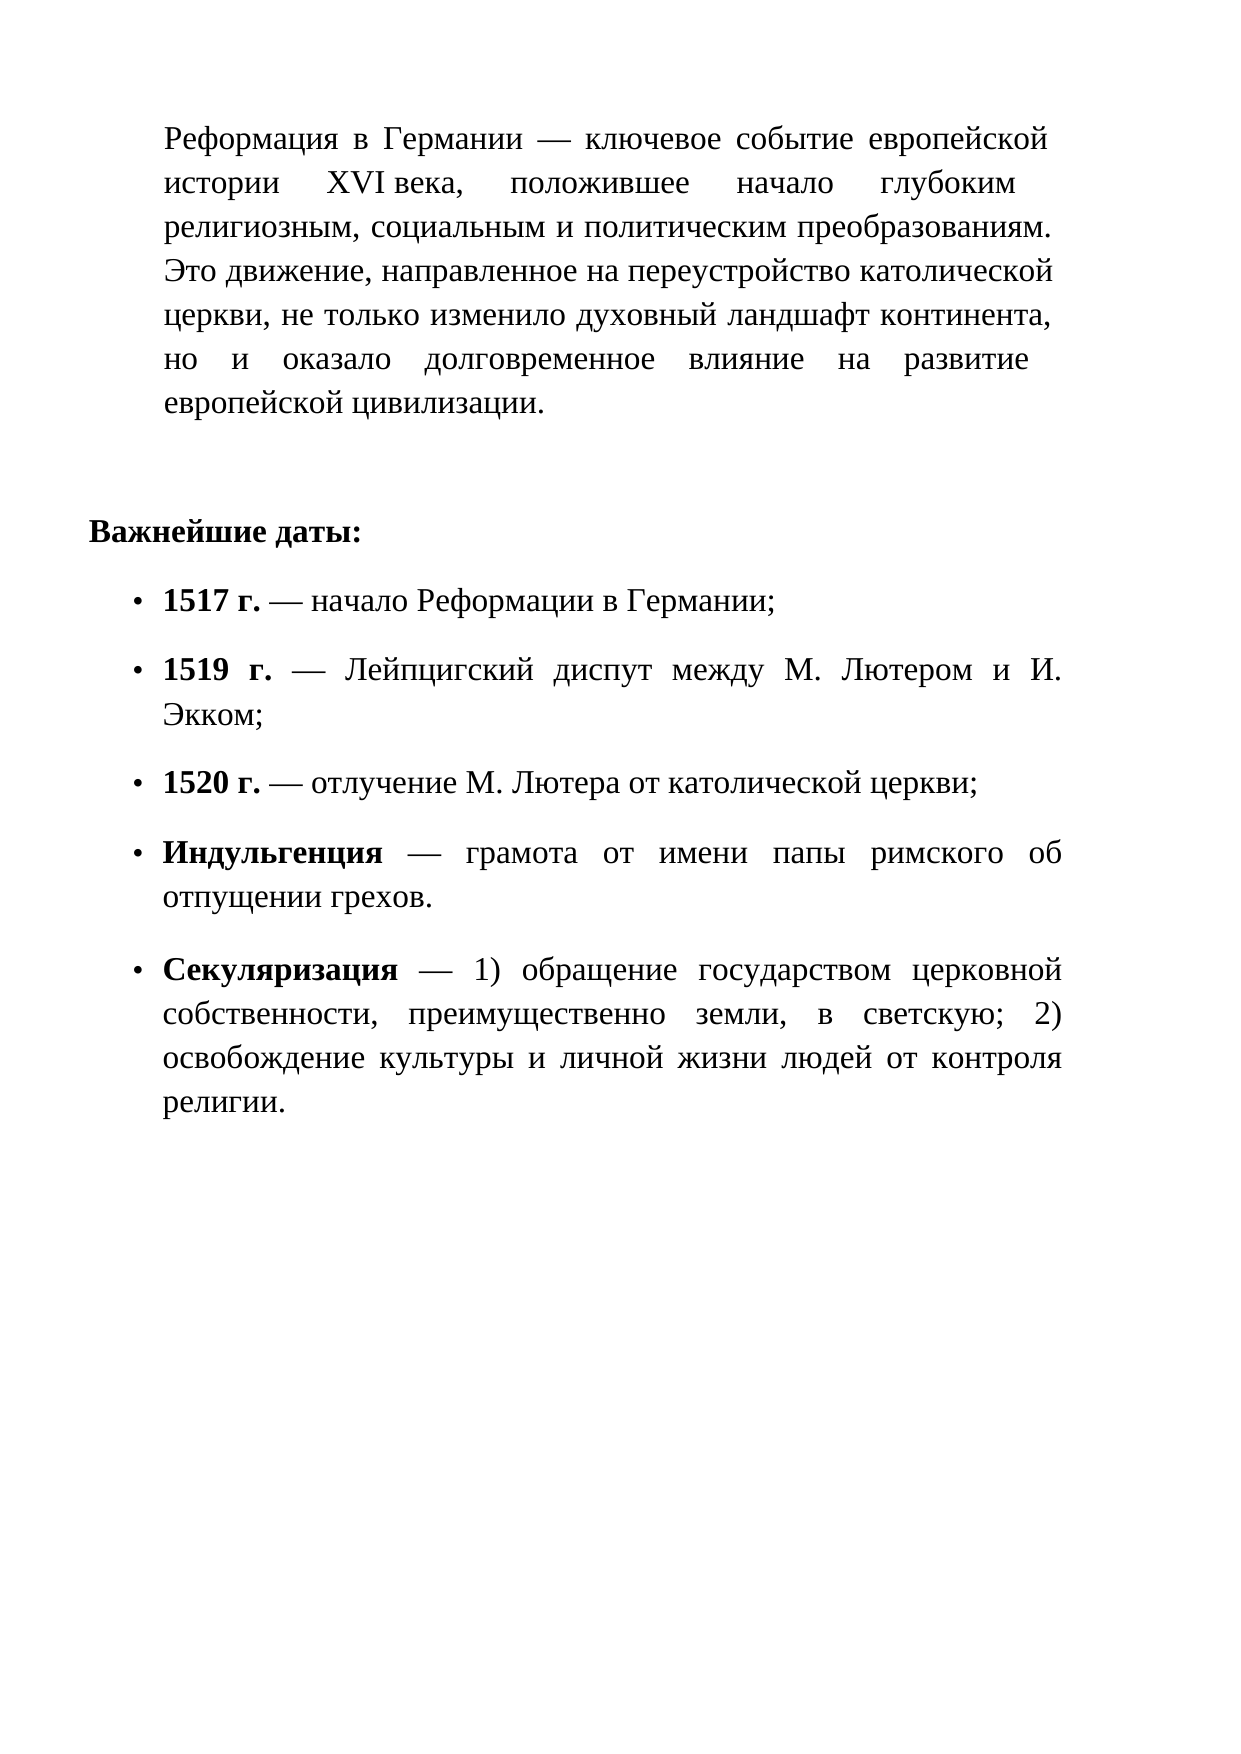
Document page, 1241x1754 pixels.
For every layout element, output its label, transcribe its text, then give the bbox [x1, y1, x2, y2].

text Реформация в Германии — ключевое событие европейской истории XVI века, положившее начало глубоким религиозным, социальным и политическим преобразованиям. Это движение, направленное на переустройство католической церкви, не только изменило духовный ландшафт континента, но и оказало долговременное влияние на развитие европейской цивилизации. [88, 118, 1063, 421]
list Индульгенция — грамота от имени папы римского об отпущении грехов. [133, 832, 1063, 914]
list 1517 г. — начало Реформации в Германии; [133, 581, 1063, 619]
list 1520 г. — отлучение М. Лютера от католической церкви; [133, 763, 1063, 801]
text Важнейшие даты: [88, 512, 1063, 550]
list 1519 г. — Лейпцигский диспут между М. Лютером и И. Экком; [133, 650, 1063, 732]
list Секуляризация — 1) обращение государством церковной собственности, преимущественно земли, в светскую; 2) освобождение культуры и личной жизни людей от контроля религии. [133, 949, 1063, 1120]
